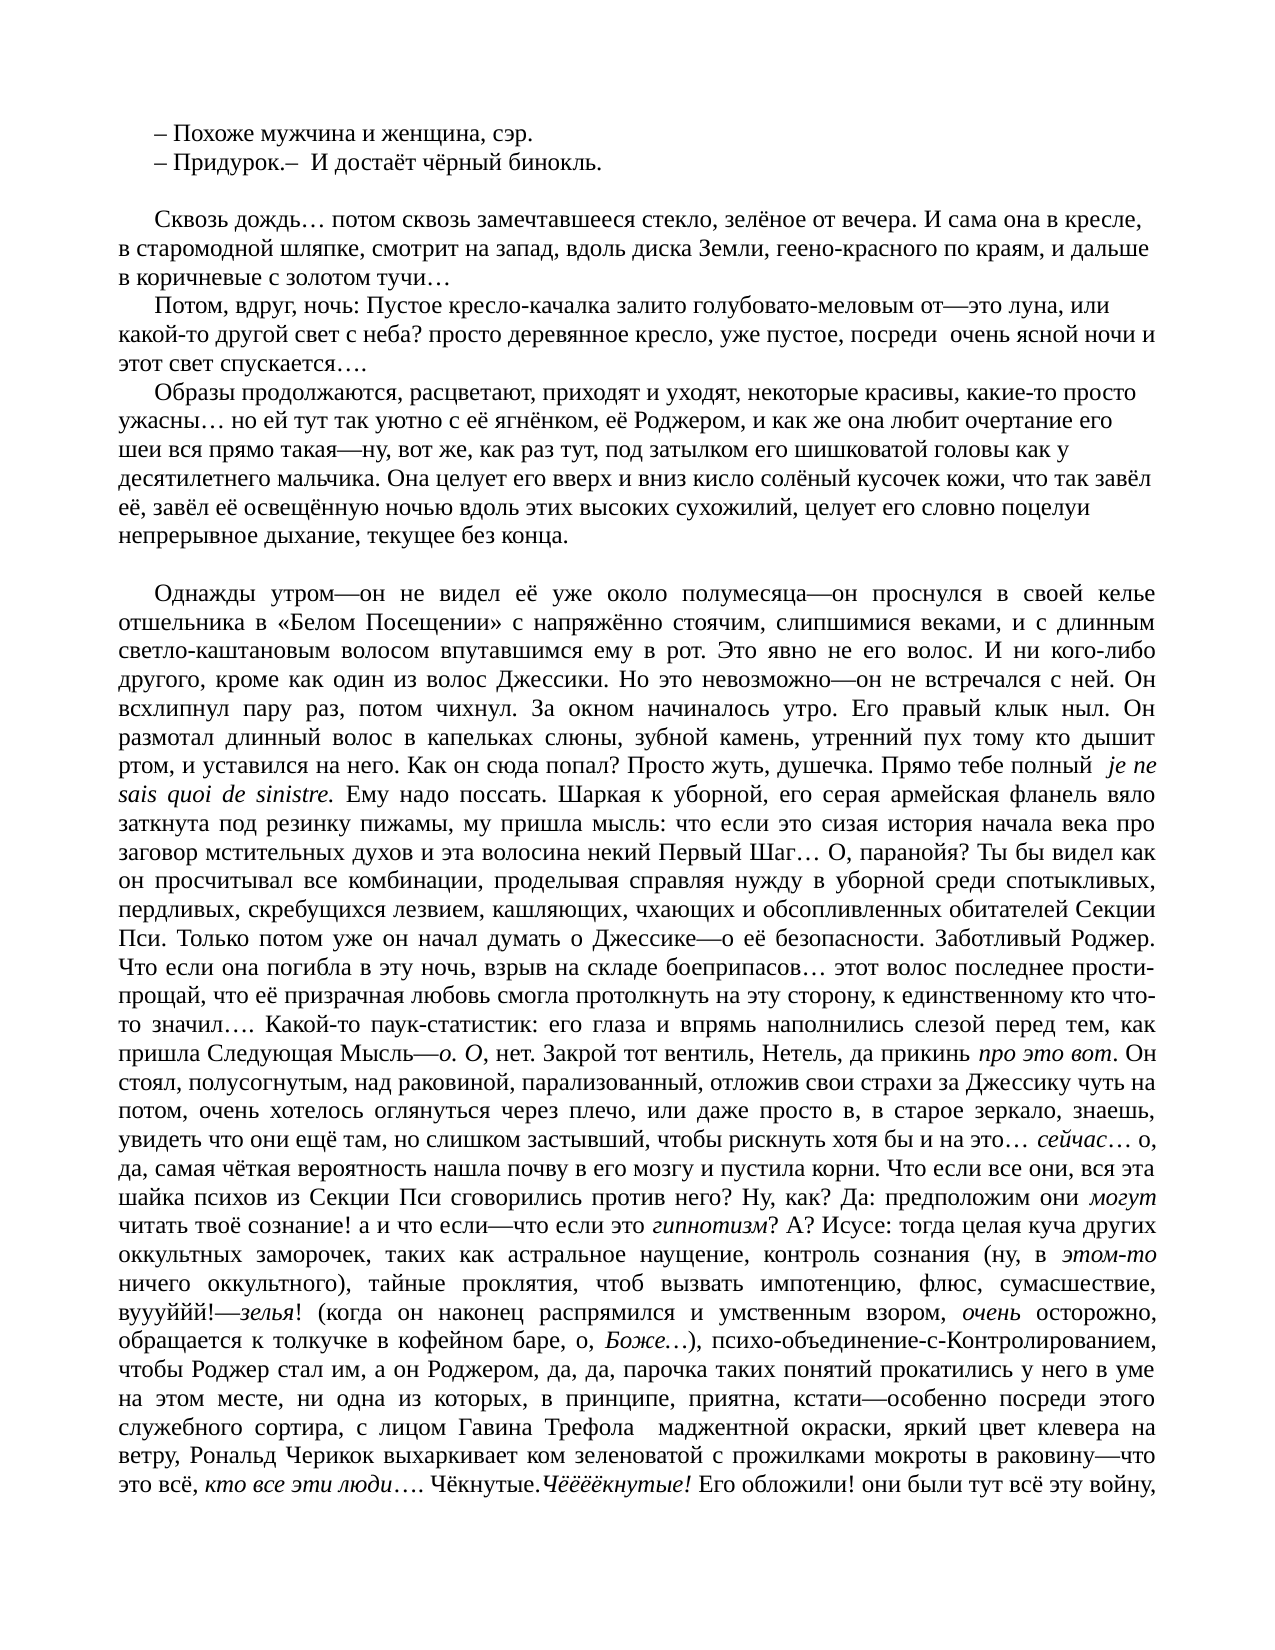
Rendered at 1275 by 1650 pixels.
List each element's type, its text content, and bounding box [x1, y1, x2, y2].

text Однажды утром—он не видел её уже около полумесяца—он проснулся в своей келье отшельника в «Белом Посещении» с напряжённо стоячим, слипшимися веками, и с длинным светло-каштановым волосом впутавшимся ему в рот. Это явно не его волос. И ни кого-либо другого, кроме как один из волос Джессики. Но это невозможно—он не встречался с ней. Он всхлипнул пару раз, потом чихнул. За окном начиналось утро. Его правый клык ныл. Он размотал длинный волос в капельках слюны, зубной камень, утренний пух тому кто дышит ртом, и уставился на него. Как он сюда попал? Просто жуть, душечка. Прямо тебе полный je ne sais quoi de sinistre. Ему надо поссать. Шаркая к уборной, его серая армейская фланель вяло заткнута под резинку пижамы, му пришла мысль: что если это сизая история начала века про заговор мстительных духов и эта волосина некий Первый Шаг… О, паранойя? Ты бы видел как он просчитывал все комбинации, проделывая справляя нужду в уборной среди спотыкливых, пердливых, скребущихся лезвием, кашляющих, чхающих и обсопливленных обитателей Секции Пси. Только потом уже он начал думать о Джессике—о её безопасности. Заботливый Роджер. Что если она погибла в эту ночь, взрыв на складе боеприпасов… этот волос последнее прости-прощай, что её призрачная любовь смогла протолкнуть на эту сторону, к единственному кто что-то значил…. Какой-то паук-статистик: его глаза и впрямь наполнились слезой перед тем, как пришла Следующая Мысль—о. О, нет. Закрой тот вентиль, Нетель, да прикинь про это вот. Он стоял, полусогнутым, над раковиной, парализованный, отложив свои страхи за Джессику чуть на потом, очень хотелось оглянуться через плечо, или даже просто в, в старое зеркало, знаешь, увидеть что они ещё там, но слишком застывший, чтобы рискнуть хотя бы и на это… сейчас… о, да, самая чёткая вероятность нашла почву в его мозгу и пустила корни. Что если все они, вся эта шайка психов из Секции Пси сговорились против него? Ну, как? Да: предположим они могут читать твоё сознание! а и что если—что если это гипнотизм? А? Исусе: тогда целая куча других оккультных заморочек, таких как астральное наущение, контроль сознания (ну, в этом-то ничего оккультного), тайные проклятия, чтоб вызвать импотенцию, флюс, сумасшествие, вуууййй!—зелья! (когда он наконец распрямился и умственным взором, очень осторожно, обращается к толкучке в кофейном баре, о, Боже…), психо-объединение-с-Контролированием, чтобы Роджер стал им, а он Роджером, да, да, парочка таких понятий прокатились у него в уме на этом месте, ни одна из которых, в принципе, приятна, кстати—особенно посреди этого служебного сортира, с лицом Гавина Трефола маджентной окраски, яркий цвет клевера на ветру, Рональд Черикок выхаркивает ком зеленоватой с прожилками мокроты в раковину—что это всё, кто все эти люди…. Чёкнутые.Чёёёёкнутые! Его обложили! они были тут всё эту войну, [118, 578, 1157, 1498]
text Сквозь дождь… потом сквозь замечтавшееся стекло, зелёное от вечера. И сама она в кресле, в старомодной шляпке, смотрит на запад, вдоль диска Земли, геено-красного по краям, и дальше в коричневые с золотом тучи… [118, 204, 1157, 291]
text – Придурок.– И достаёт чёрный бинокль. [118, 147, 1157, 176]
text – Похоже мужчина и женщина, сэр. [118, 118, 1157, 147]
text Потом, вдруг, ночь: Пустое кресло-качалка залито голубовато-меловым от—это луна, или какой-то другой свет с неба? просто деревянное кресло, уже пустое, посреди очень ясной ночи и этот свет спускается…. [118, 291, 1157, 377]
text Образы продолжаются, расцветают, приходят и уходят, некоторые красивы, какие-то просто ужасны… но ей тут так уютно с её ягнёнком, её Роджером, и как же она любит очертание его шеи вся прямо такая—ну, вот же, как раз тут, под затылком его шишковатой головы как у десятилетнего мальчика. Она целует его вверх и вниз кисло солёный кусочек кожи, что так завёл её, завёл её освещённую ночью вдоль этих высоких сухожилий, целует его словно поцелуи непрерывное дыхание, текущее без конца. [118, 377, 1157, 549]
